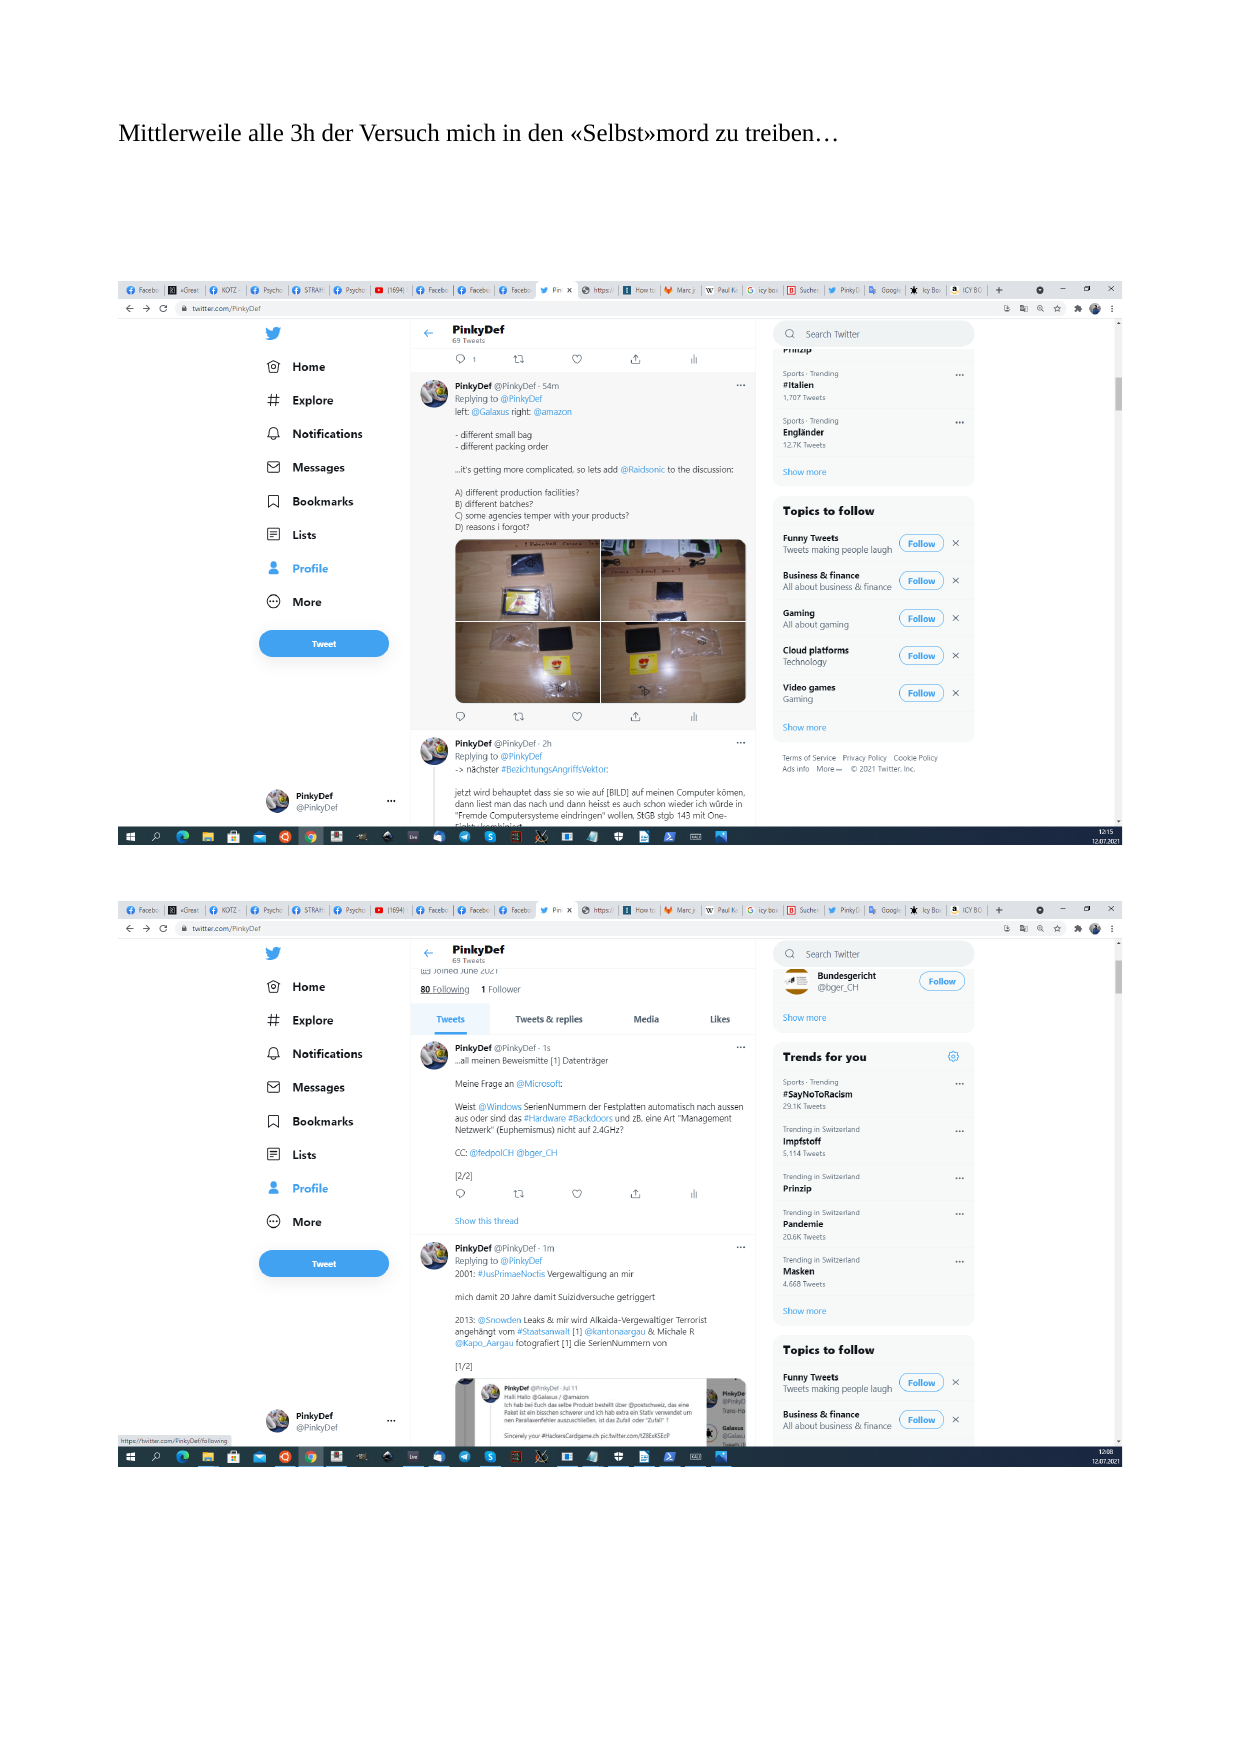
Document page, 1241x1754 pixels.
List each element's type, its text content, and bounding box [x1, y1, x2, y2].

picture [118, 901, 1123, 1467]
picture [118, 281, 1123, 845]
text Mittlerweile alle 3h der Versuch mich in den «Selbst»mord zu treiben… [118, 118, 1122, 147]
